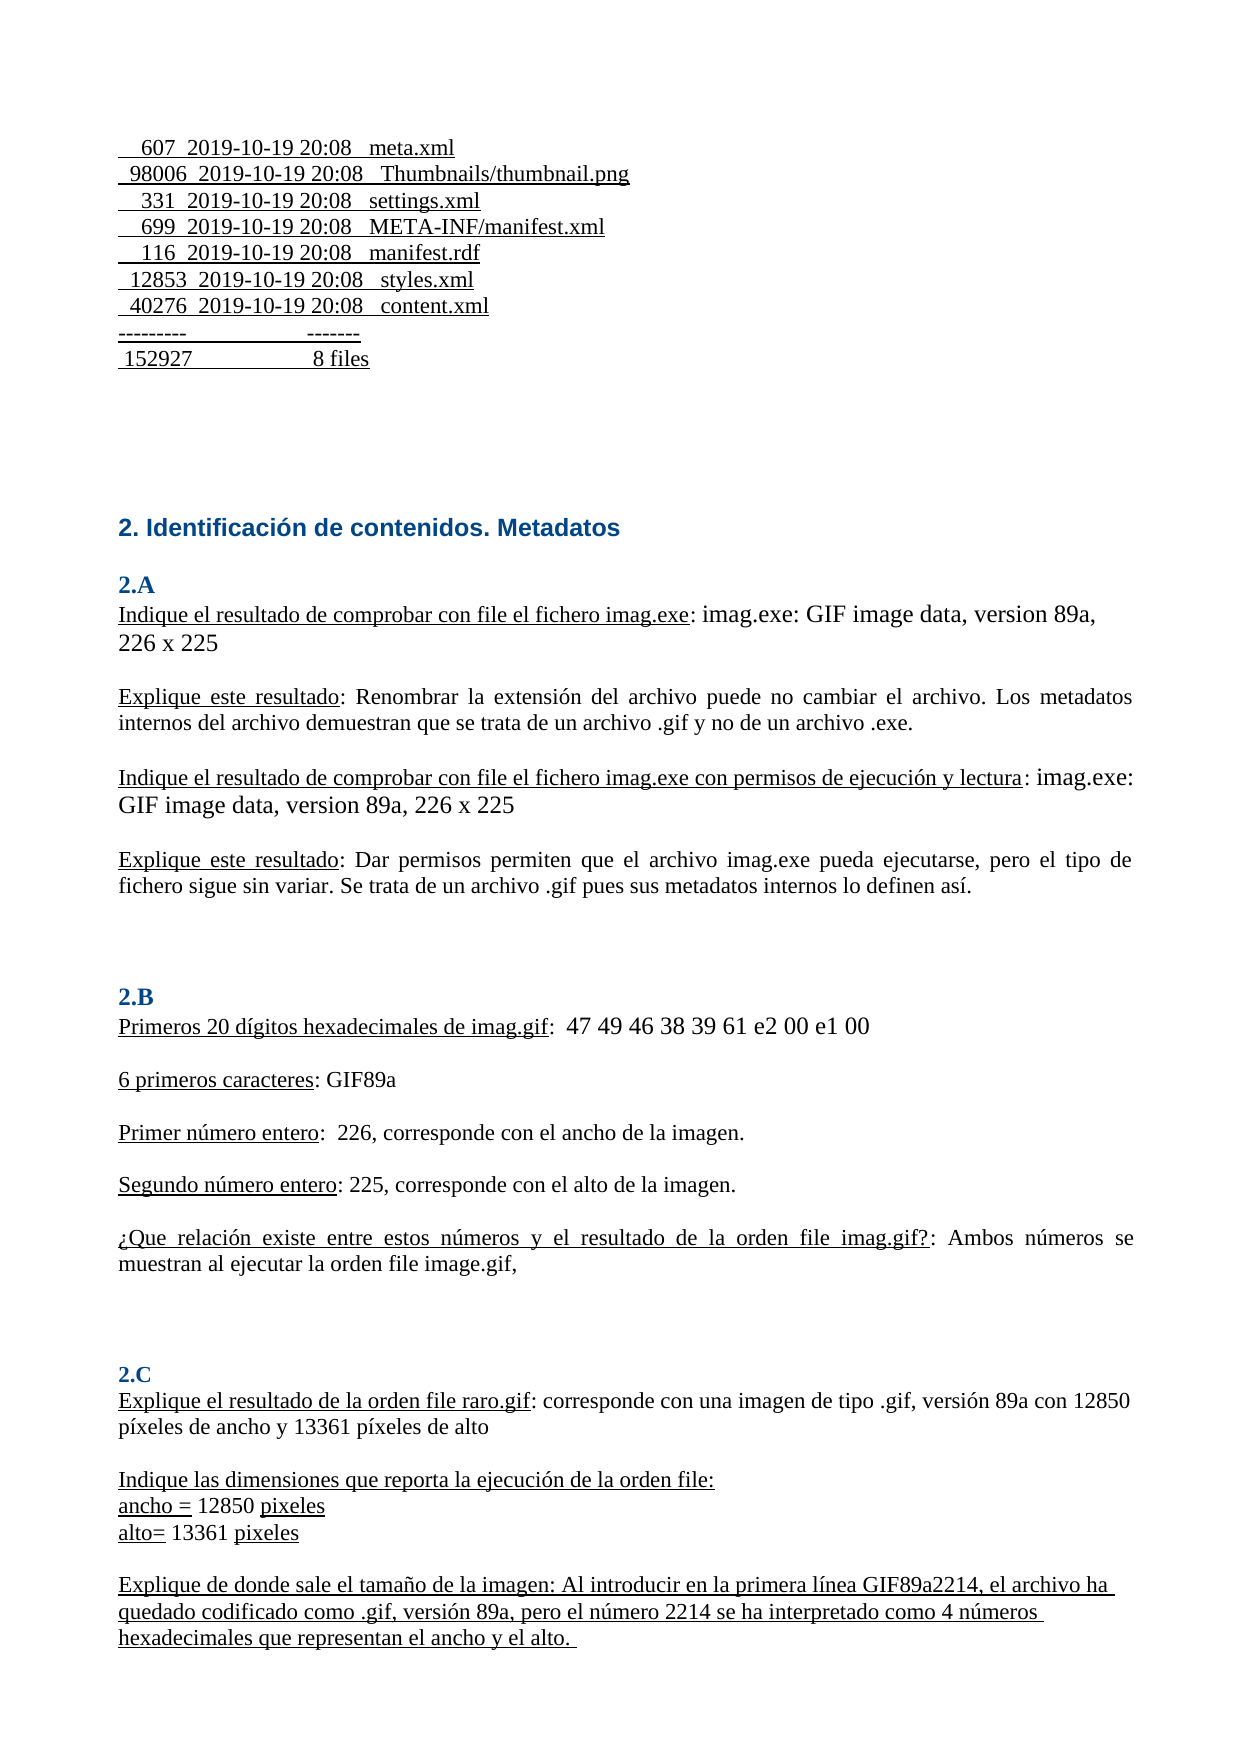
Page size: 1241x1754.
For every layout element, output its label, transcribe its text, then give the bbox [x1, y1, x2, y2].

table_header 607 2019-10-19 20:08 meta.xml 98006 2019-10-19 20:08 Thumbnails/thumbnail.png 331 2019-10-19 20:08 settings.xml 699 2019-10-19 20:08 META-INF/manifest.xml 116 2019-10-19 20:08 manifest.rdf 12853 2019-10-19 20:08 styles.xml 40276 2019-10-19 20:08 content.xml --------- ------- 152927 8 files [118, 134, 1134, 398]
table_header 2.C Explique el resultado de la orden file raro.gif: corresponde con una imagen de tipo .gif, versión 89a con 12850 píxeles de ancho y 13361 píxeles de alto Indique las dimensiones que reporta la ejecución de la orden file: ancho = 12850 pixeles alto= 13361 pixeles Explique de donde sale el tamaño de la imagen: Al introducir en la primera línea GIF89a2214, el archivo ha quedado codificado como .gif, versión 89a, pero el número 2214 se ha interpretado como 4 números hexadecimales que representan el ancho y el alto. [118, 1361, 1134, 1677]
table_header 2.A Indique el resultado de comprobar con file el fichero imag.exe: imag.exe: GIF image data, version 89a, 226 x 225 Explique este resultado: Renombrar la extensión del archivo puede no cambiar el archivo. Los metadatos internos del archivo demuestran que se trata de un archivo .gif y no de un archivo .exe. Indique el resultado de comprobar con file el fichero imag.exe con permisos de ejecución y lectura: imag.exe: GIF image data, version 89a, 226 x 225 Explique este resultado: Dar permisos permiten que el archivo imag.exe pueda ejecutarse, pero el tipo de fichero sigue sin variar. Se trata de un archivo .gif pues sus metadatos internos lo definen así. [118, 570, 1134, 925]
table_header 2.B Primeros 20 dígitos hexadecimales de imag.gif: 47 49 46 38 39 61 e2 00 e1 00 6 primeros caracteres: GIF89a Primer número entero: 226, corresponde con el ancho de la imagen. Segundo número entero: 225, corresponde con el alto de la imagen. ¿Que relación existe entre estos números y el resultado de la orden file imag.gif?: Ambos números se muestran al ejecutar la orden file image.gif, [118, 982, 1134, 1303]
text 2. Identificación de contenidos. Metadatos [118, 513, 1134, 541]
